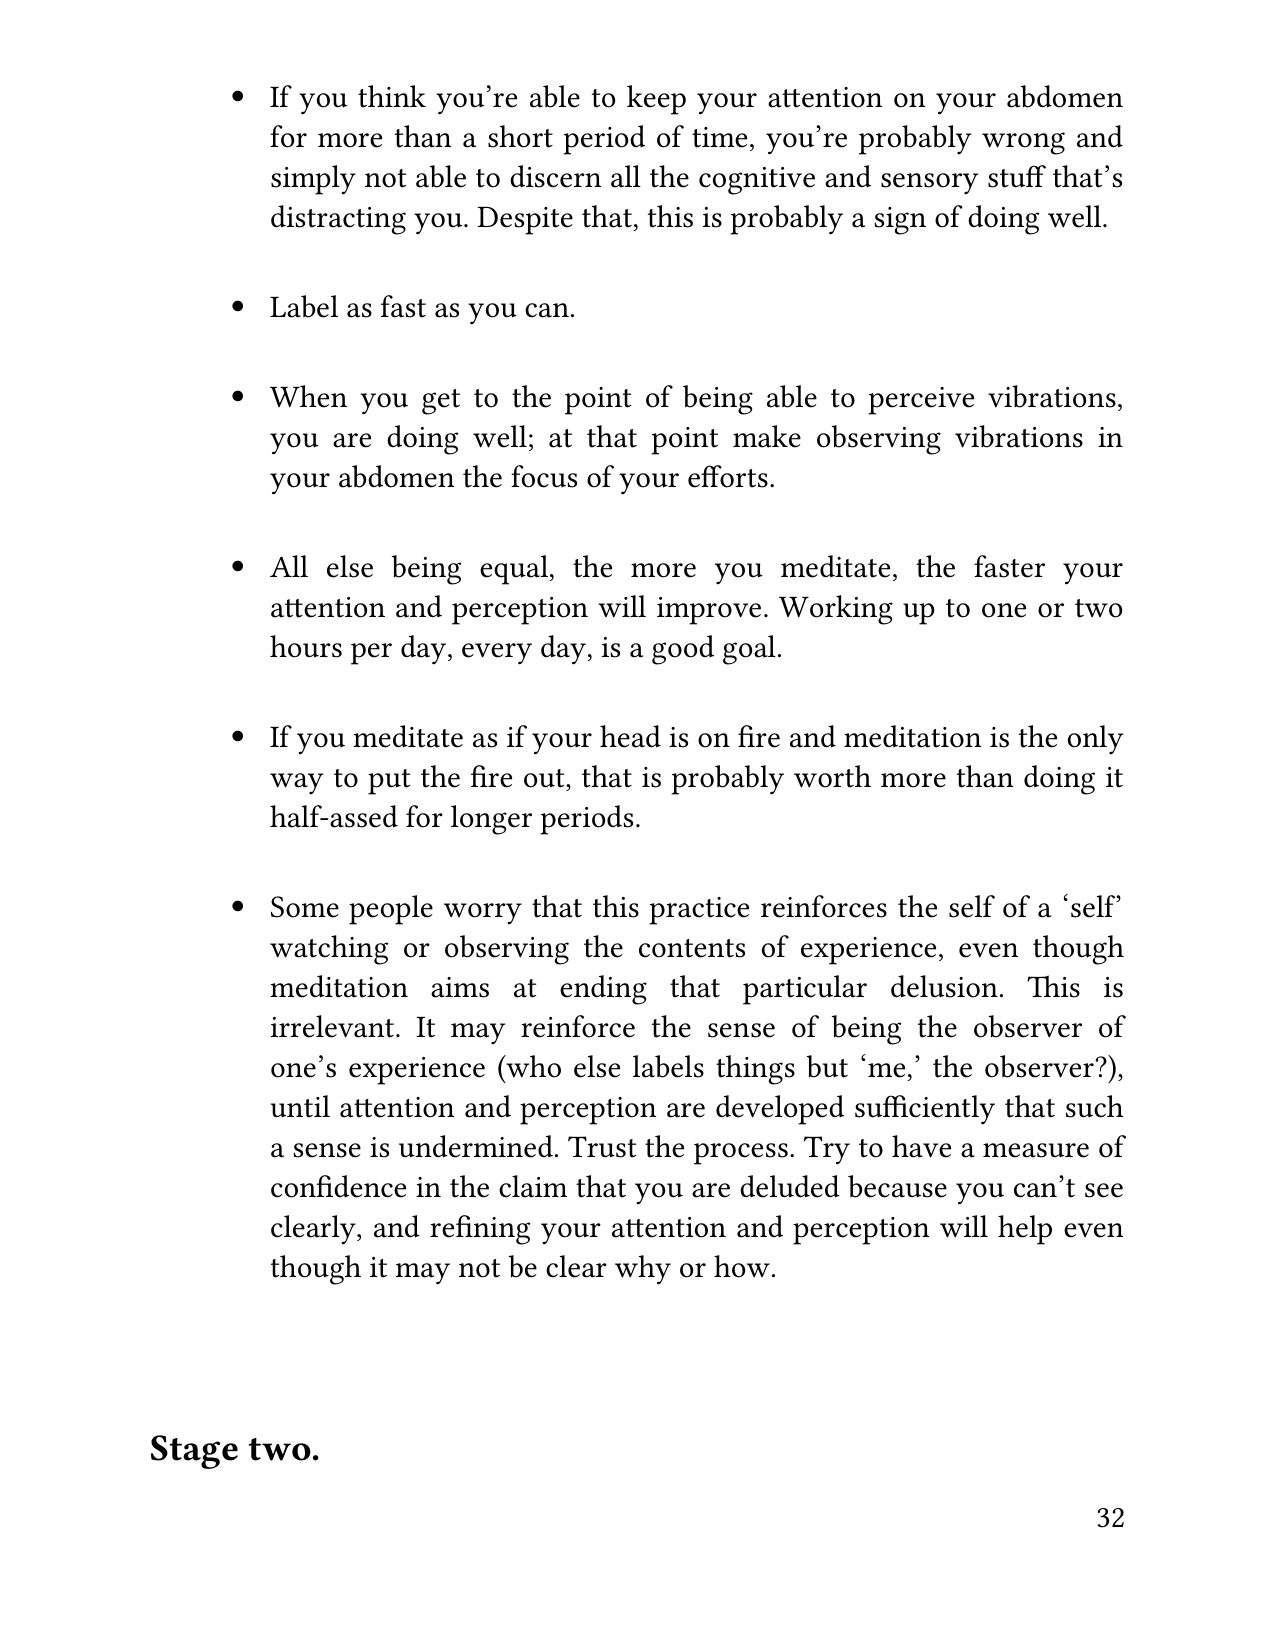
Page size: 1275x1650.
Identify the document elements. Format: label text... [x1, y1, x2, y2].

list Some people worry that this practice reinforces the self of a ‘self’ watching or observing the contents of experience, even though meditation aims at ending that particular delusion. This is irrelevant. It may reinforce the sense of being the observer of one’s experience (who else labels things but ‘me,’ the observer?), until attention and perception are developed sufficiently that such a sense is undermined. Trust the process. Try to have a measure of confidence in the claim that you are deluded because you can’t see clearly, and refining your attention and perception will help even though it may not be clear why or how. [232, 885, 1125, 1285]
list When you get to the point of being able to perceive vibrations, you are doing well; at that point make observing vibrations in your abdomen the focus of your efforts. [232, 375, 1125, 495]
subtitle Stage two. [150, 1425, 1125, 1470]
list If you meditate as if your head is on fire and meditation is the only way to put the fire out, that is probably worth more than doing it half-assed for longer periods. [232, 715, 1125, 835]
list If you think you’re able to keep your attention on your abdomen for more than a short period of time, you’re probably wrong and simply not able to discern all the cognitive and sensory stuff that’s distracting you. Despite that, this is probably a sign of doing well. [232, 75, 1125, 235]
list All else being equal, the more you meditate, the faster your attention and perception will improve. Working up to one or two hours per day, every day, is a good goal. [232, 545, 1125, 665]
list Label as fast as you can. [232, 285, 1125, 325]
